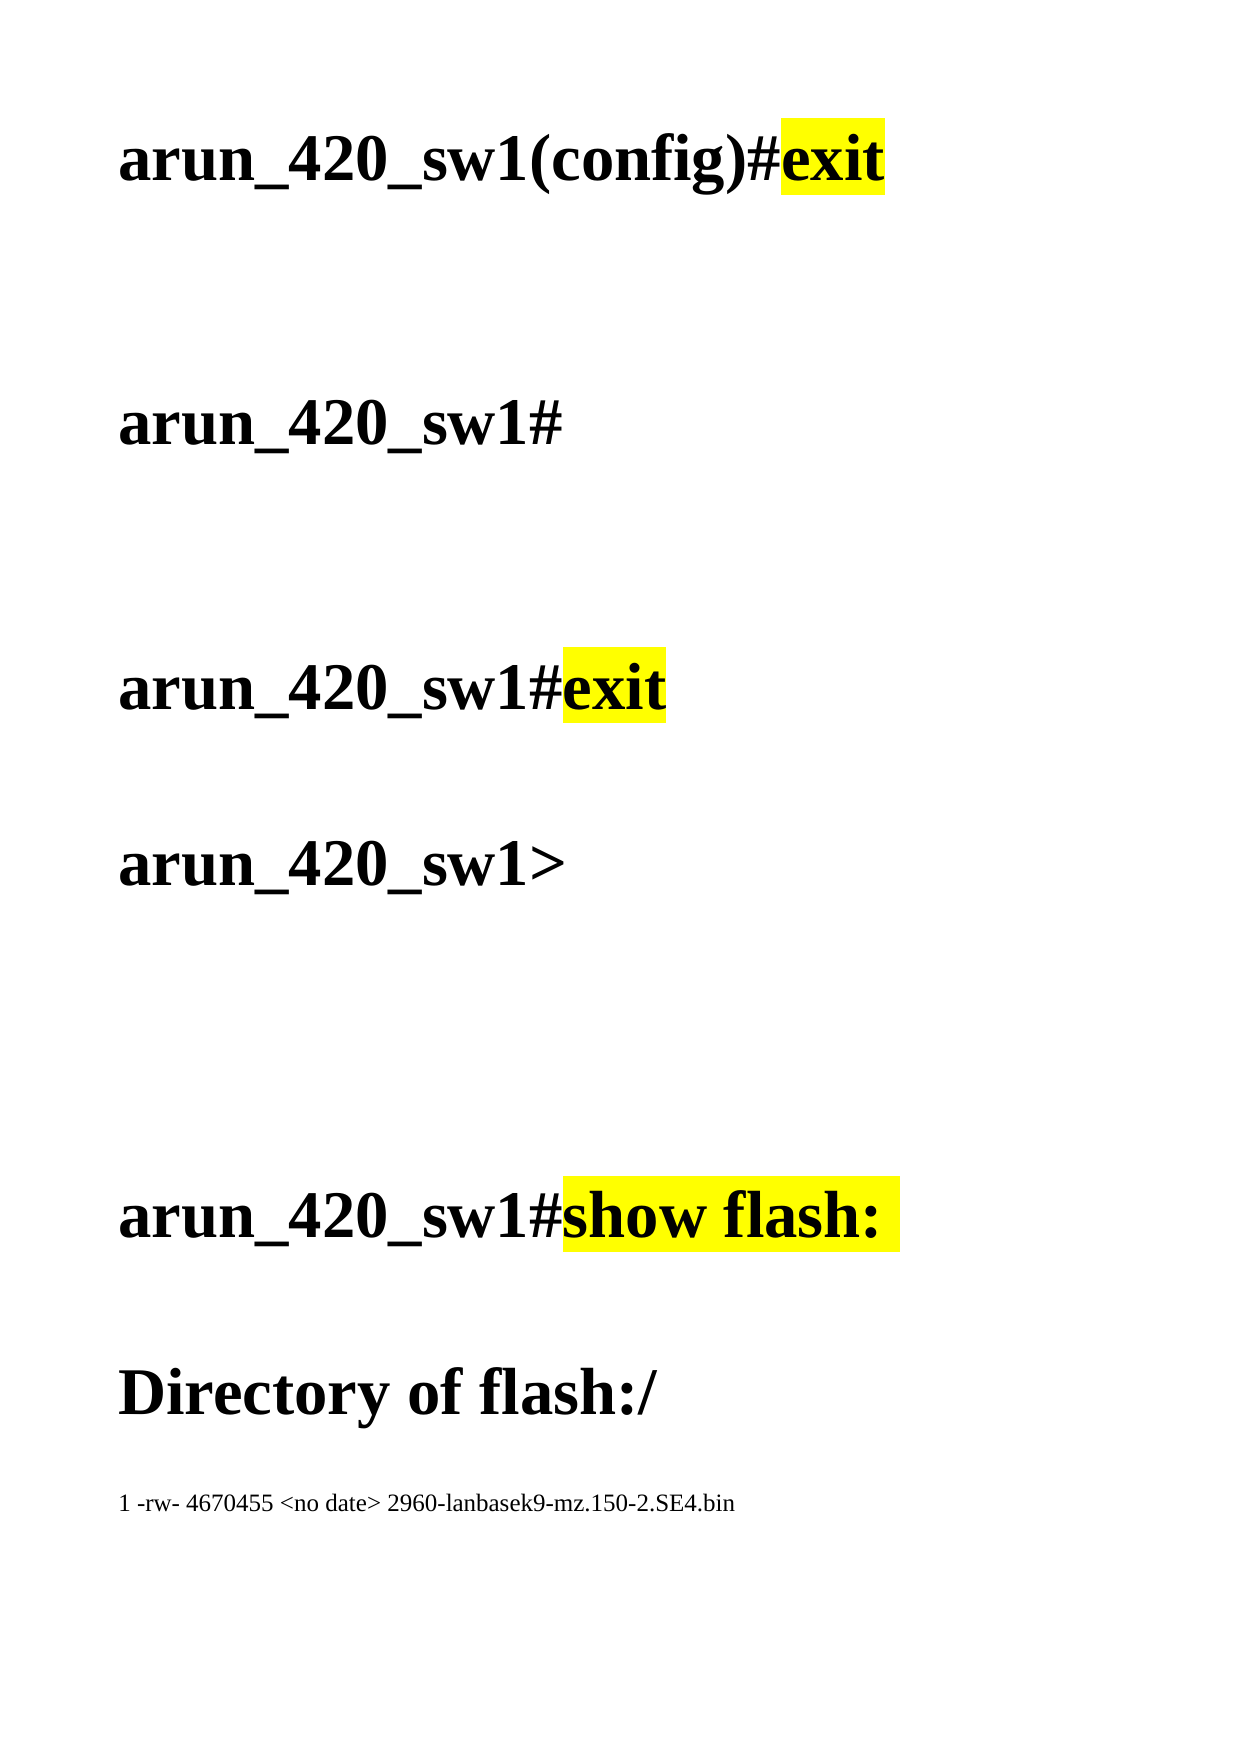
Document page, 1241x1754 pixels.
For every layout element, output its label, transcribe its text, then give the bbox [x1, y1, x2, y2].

text arun_420_sw1> [118, 823, 1122, 900]
text Directory of flash:/ [118, 1352, 1122, 1428]
text arun_420_sw1# [118, 382, 1122, 459]
text arun_420_sw1(config)#exit [118, 118, 1122, 195]
text arun_420_sw1#exit [118, 647, 1122, 723]
text 1 -rw- 4670455 <no date> 2960-lanbasek9-mz.150-2.SE4.bin [118, 1488, 1122, 1516]
text arun_420_sw1#show flash: [118, 1176, 1122, 1252]
